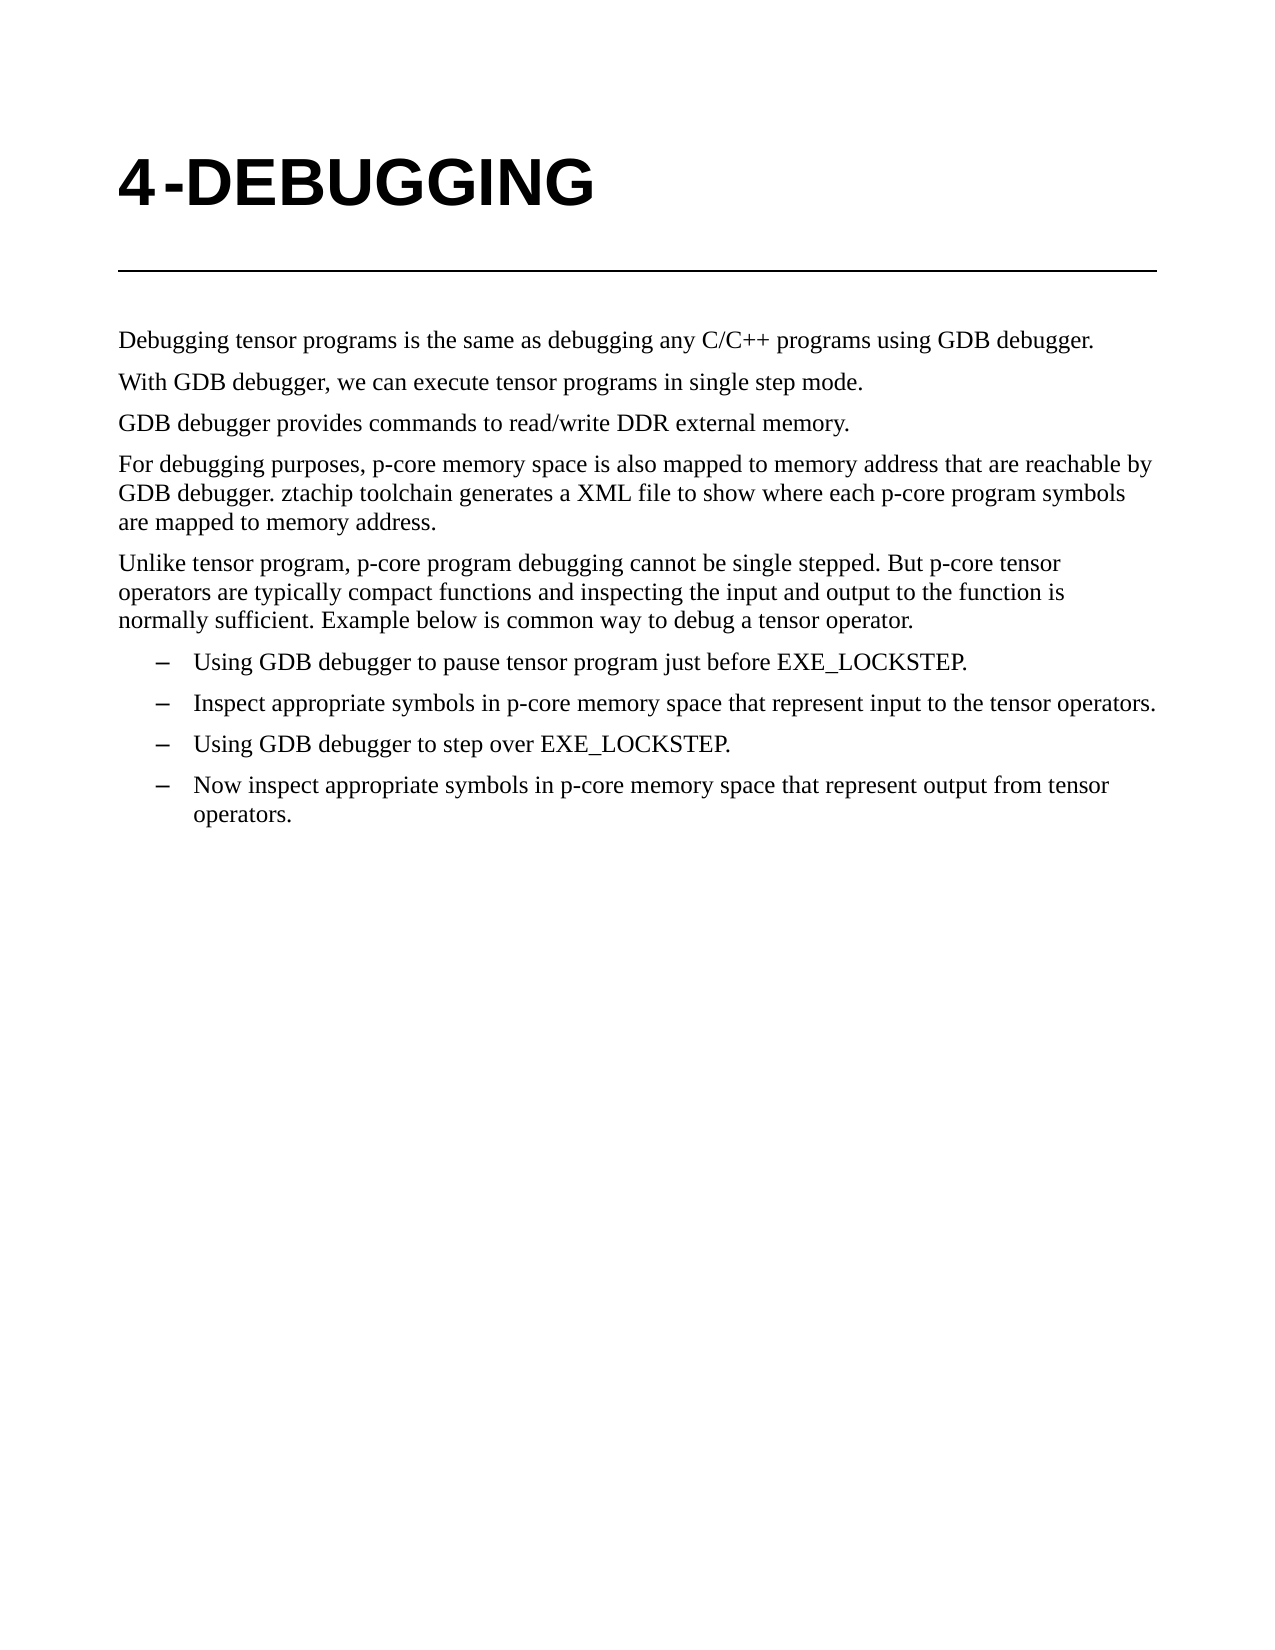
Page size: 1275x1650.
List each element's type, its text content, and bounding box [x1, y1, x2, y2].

subtitle -DEBUGGING [118, 143, 1157, 220]
text Unlike tensor program, p-core program debugging cannot be single stepped. But p-core tensor operators are typically compact functions and inspecting the input and output to the function is normally sufficient. Example below is common way to debug a tensor operator. [118, 548, 1157, 634]
text GDB debugger provides commands to read/write DDR external memory. [118, 408, 1157, 437]
list Inspect appropriate symbols in p-core memory space that represent input to the tensor operators. [156, 688, 1157, 717]
list Using GDB debugger to step over EXE_LOCKSTEP. [156, 729, 1157, 758]
text With GDB debugger, we can execute tensor programs in single step mode. [118, 367, 1157, 396]
list Now inspect appropriate symbols in p-core memory space that represent output from tensor operators. [156, 771, 1157, 828]
text Debugging tensor programs is the same as debugging any C/C++ programs using GDB debugger. [118, 326, 1157, 354]
text For debugging purposes, p-core memory space is also mapped to memory address that are reachable by GDB debugger. ztachip toolchain generates a XML file to show where each p-core program symbols are mapped to memory address. [118, 449, 1157, 536]
list Using GDB debugger to pause tensor program just before EXE_LOCKSTEP. [156, 647, 1157, 676]
